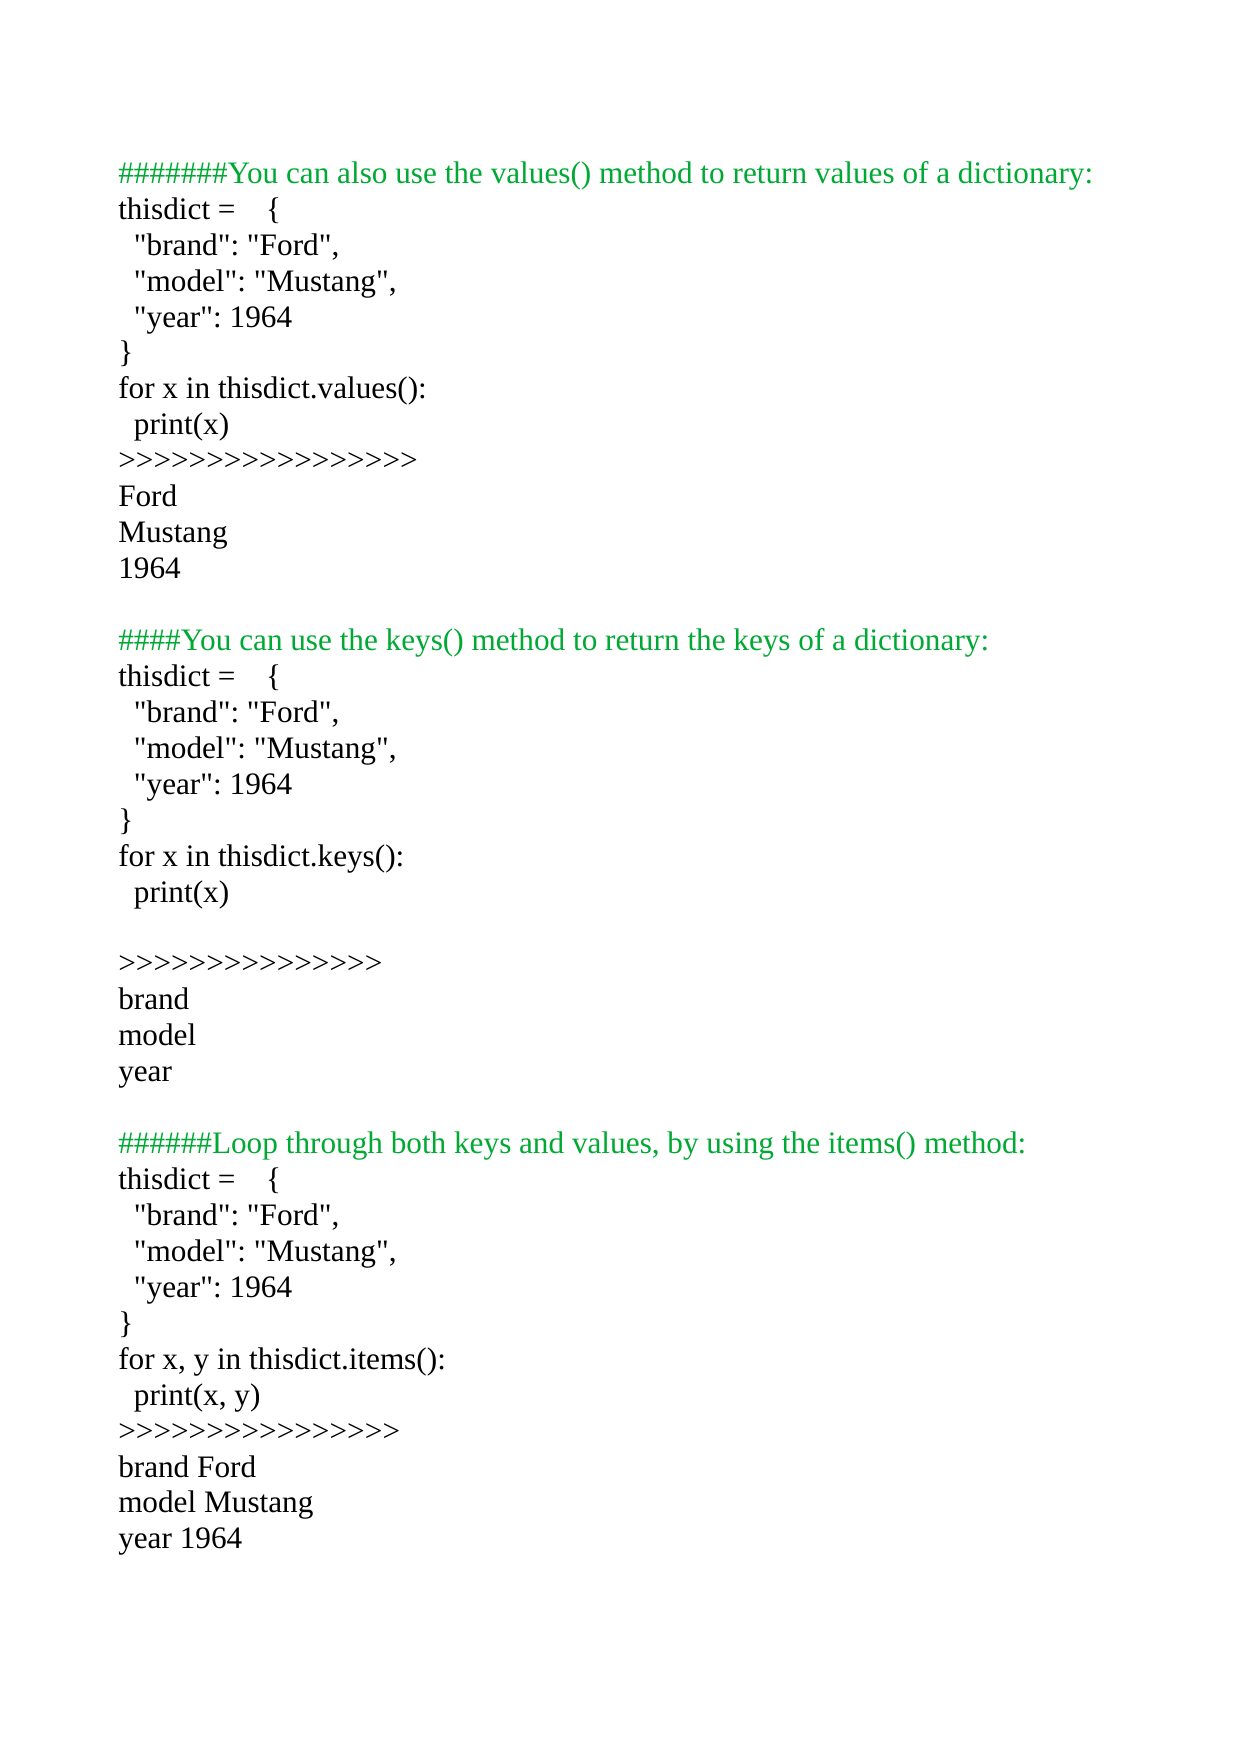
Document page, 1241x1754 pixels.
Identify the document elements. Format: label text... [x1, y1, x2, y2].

text 1964 [118, 549, 1122, 585]
text "brand": "Ford", [118, 226, 1122, 262]
text thisdict = { [118, 1160, 1122, 1196]
text brand [118, 981, 1122, 1017]
text print(x) [118, 873, 1122, 909]
text >>>>>>>>>>>>>>>> [118, 1412, 1122, 1448]
text print(x, y) [118, 1376, 1122, 1412]
text Ford [118, 477, 1122, 513]
text "model": "Mustang", [118, 262, 1122, 298]
text model Mustang [118, 1484, 1122, 1520]
text year [118, 1052, 1122, 1088]
text >>>>>>>>>>>>>>>>> [118, 442, 1122, 477]
text #######You can also use the values() method to return values of a dictionary: [118, 154, 1122, 190]
text ######Loop through both keys and values, by using the items() method: [118, 1124, 1122, 1160]
text thisdict = { [118, 657, 1122, 693]
text } [118, 1304, 1122, 1340]
text "brand": "Ford", [118, 693, 1122, 729]
text model [118, 1017, 1122, 1052]
text "year": 1964 [118, 1268, 1122, 1304]
text ####You can use the keys() method to return the keys of a dictionary: [118, 621, 1122, 657]
text thisdict = { [118, 190, 1122, 226]
text } [118, 801, 1122, 837]
text "year": 1964 [118, 765, 1122, 801]
text "model": "Mustang", [118, 729, 1122, 765]
text >>>>>>>>>>>>>>> [118, 945, 1122, 981]
text "year": 1964 [118, 298, 1122, 334]
text } [118, 334, 1122, 370]
text brand Ford [118, 1448, 1122, 1484]
text year 1964 [118, 1520, 1122, 1556]
text "model": "Mustang", [118, 1232, 1122, 1268]
text Mustang [118, 513, 1122, 549]
text for x, y in thisdict.items(): [118, 1340, 1122, 1376]
text print(x) [118, 406, 1122, 442]
text "brand": "Ford", [118, 1196, 1122, 1232]
text for x in thisdict.values(): [118, 370, 1122, 406]
text for x in thisdict.keys(): [118, 837, 1122, 873]
